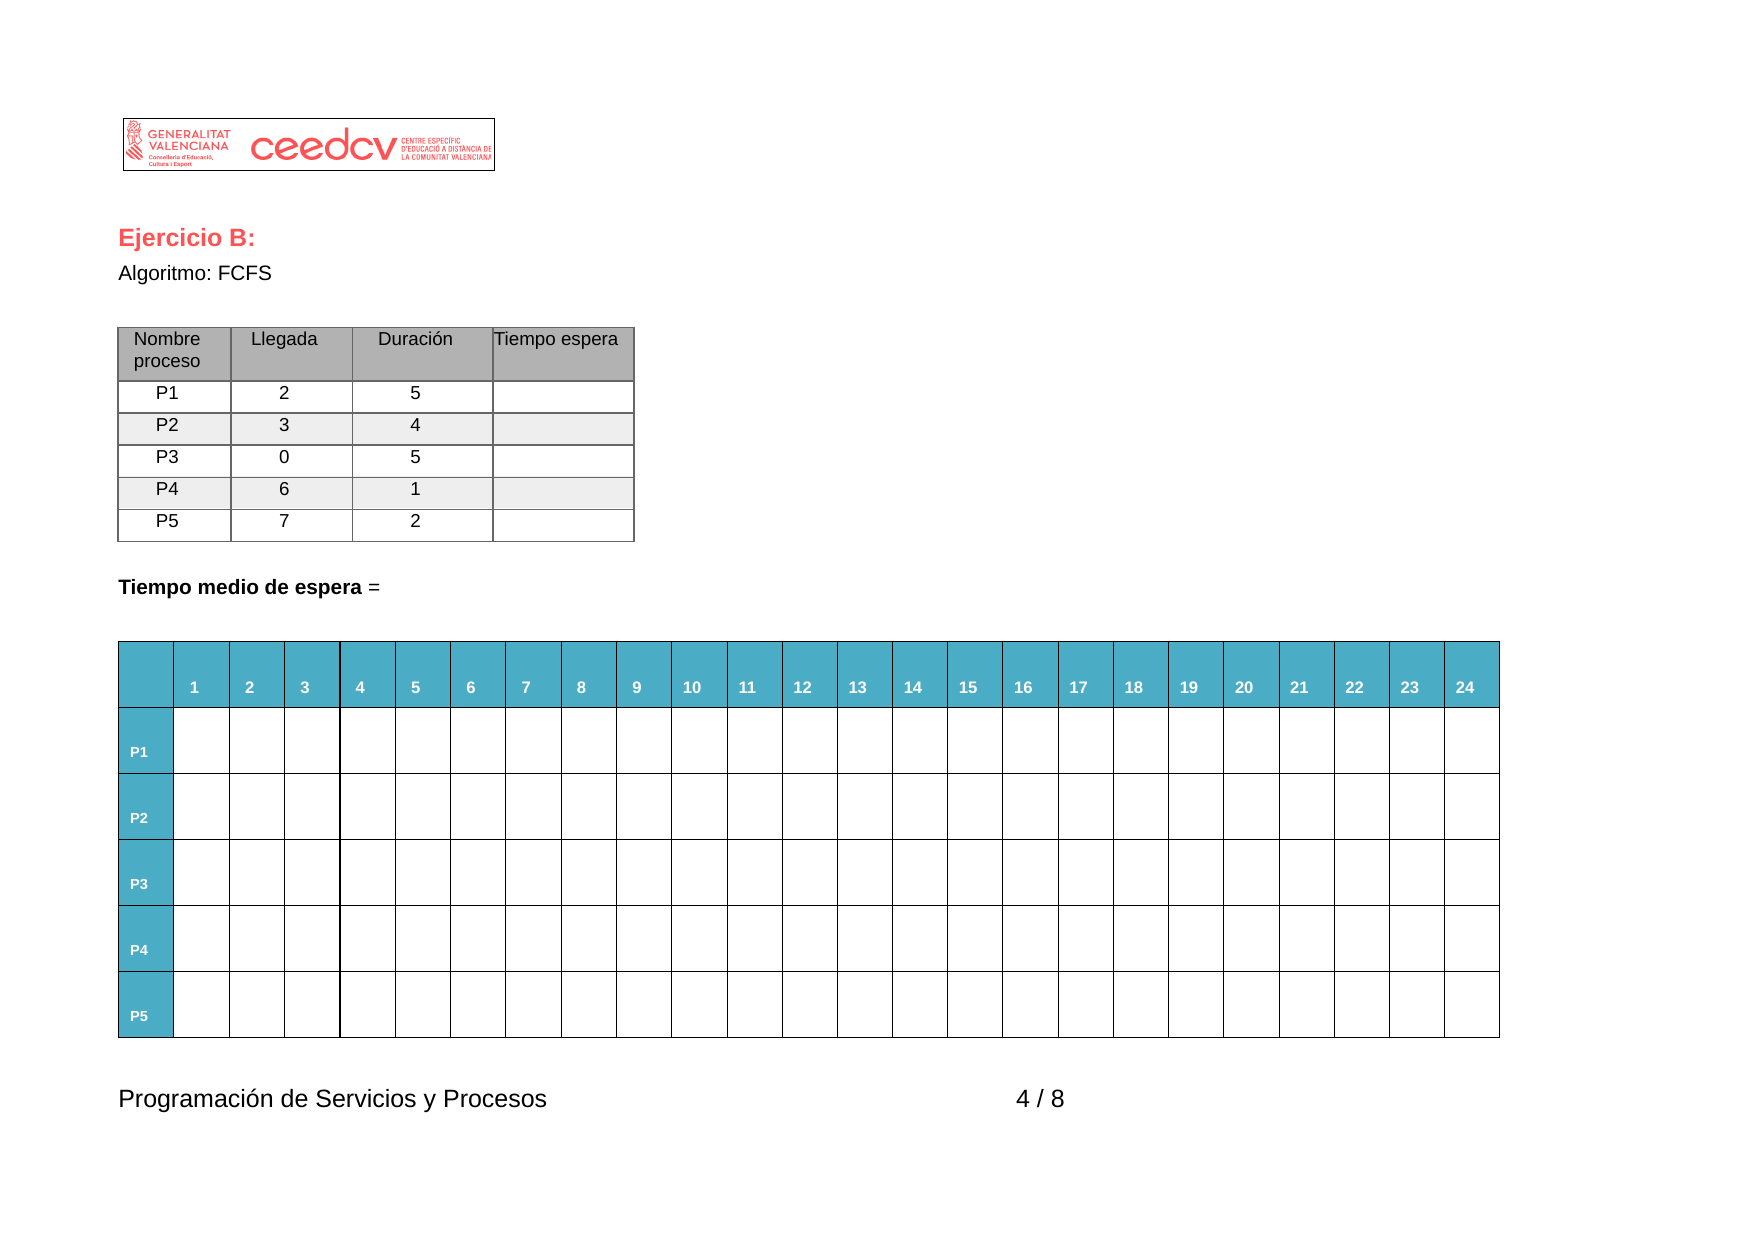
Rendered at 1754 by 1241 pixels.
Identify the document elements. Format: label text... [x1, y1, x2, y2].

table_cell [948, 906, 1002, 971]
table_cell [1169, 906, 1223, 971]
table_cell 1 [353, 478, 492, 508]
table_header 14 [893, 642, 947, 707]
table_cell P2 [119, 774, 173, 839]
table_cell [1169, 708, 1223, 773]
text Ejercicio B: [118, 223, 1621, 252]
table_cell [783, 774, 837, 839]
table_cell [1445, 972, 1499, 1037]
table_cell [285, 906, 339, 971]
table_cell [1224, 906, 1279, 971]
table_cell [562, 774, 616, 839]
table_cell [451, 972, 505, 1037]
table_cell [672, 774, 727, 839]
table_cell [494, 478, 633, 508]
table_cell [1003, 708, 1058, 773]
table_cell [948, 972, 1002, 1037]
table_cell [948, 774, 1002, 839]
table_cell [1224, 972, 1279, 1037]
table_header 10 [672, 642, 727, 707]
table_cell [1059, 906, 1113, 971]
table_cell [783, 708, 837, 773]
table_cell [1224, 708, 1279, 773]
table_header 19 [1169, 642, 1223, 707]
table_cell 0 [232, 446, 352, 476]
table_cell [1169, 972, 1223, 1037]
table_cell [1059, 840, 1113, 905]
table_cell [285, 774, 339, 839]
table_cell [1390, 906, 1444, 971]
table_header 15 [948, 642, 1002, 707]
table_cell [396, 840, 450, 905]
table_cell [1059, 708, 1113, 773]
table_header 21 [1280, 642, 1334, 707]
table_cell [617, 774, 671, 839]
table_cell [1280, 972, 1334, 1037]
table_cell [285, 840, 339, 905]
table_cell [562, 708, 616, 773]
table_cell [1003, 972, 1058, 1037]
table_header 8 [562, 642, 616, 707]
table_header 18 [1114, 642, 1168, 707]
table_cell [893, 840, 947, 905]
table_header 2 [230, 642, 284, 707]
table_header 23 [1390, 642, 1444, 707]
table_cell [494, 446, 633, 476]
table_cell [838, 972, 892, 1037]
table_cell [285, 972, 339, 1037]
table_cell [341, 840, 395, 905]
table_cell [396, 906, 450, 971]
table_cell [1114, 774, 1168, 839]
table_cell [1114, 840, 1168, 905]
table_cell [1390, 840, 1444, 905]
table_cell [672, 972, 727, 1037]
table_cell [396, 972, 450, 1037]
table_cell [562, 840, 616, 905]
table_cell 7 [232, 510, 352, 541]
table_cell [1114, 906, 1168, 971]
table_cell [451, 840, 505, 905]
table_cell [451, 906, 505, 971]
table_cell [672, 906, 727, 971]
table_cell [617, 840, 671, 905]
table_cell [948, 708, 1002, 773]
table_cell [1445, 708, 1499, 773]
table_cell [285, 708, 339, 773]
table_header Llegada [232, 328, 352, 380]
table_cell 2 [353, 510, 492, 541]
table_cell [562, 972, 616, 1037]
table_cell [1445, 774, 1499, 839]
table_cell [174, 774, 229, 839]
table_header 5 [396, 642, 450, 707]
picture [125, 120, 492, 167]
table_header 7 [506, 642, 561, 707]
table_cell 4 [353, 414, 492, 444]
table_cell [617, 708, 671, 773]
table_cell [506, 708, 561, 773]
table_cell [1114, 708, 1168, 773]
table_header Nombre proceso [119, 328, 230, 380]
table_cell [230, 708, 284, 773]
table_cell [1059, 774, 1113, 839]
table_cell P5 [119, 972, 173, 1037]
table_cell [230, 972, 284, 1037]
table_cell 2 [232, 382, 352, 412]
table_cell [174, 972, 229, 1037]
table_cell 6 [232, 478, 352, 508]
table_cell [451, 774, 505, 839]
table_cell [1224, 840, 1279, 905]
table_cell [396, 774, 450, 839]
table_cell [1003, 774, 1058, 839]
table_cell [838, 774, 892, 839]
table_cell [1335, 906, 1389, 971]
table_cell [1280, 840, 1334, 905]
table_cell [617, 972, 671, 1037]
table_cell P1 [119, 382, 230, 412]
table_header 9 [617, 642, 671, 707]
table_cell [1390, 708, 1444, 773]
table_cell [1059, 972, 1113, 1037]
table_header 6 [451, 642, 505, 707]
table_cell P5 [119, 510, 230, 541]
table_cell [948, 840, 1002, 905]
table_header 11 [728, 642, 782, 707]
table_header Duración [353, 328, 492, 380]
table_header 3 [285, 642, 339, 707]
table_header 12 [783, 642, 837, 707]
table_cell [838, 906, 892, 971]
table_cell [494, 414, 633, 444]
table_header 4 [341, 642, 395, 707]
table_cell [893, 906, 947, 971]
table_cell [506, 972, 561, 1037]
table_cell [728, 774, 782, 839]
table_cell [174, 840, 229, 905]
table_cell [341, 774, 395, 839]
table_cell 5 [353, 382, 492, 412]
table_cell P1 [119, 708, 173, 773]
table_cell [1335, 708, 1389, 773]
table_cell [1280, 708, 1334, 773]
table_cell [341, 906, 395, 971]
table_cell [230, 840, 284, 905]
table_cell [494, 510, 633, 541]
table_cell [1445, 840, 1499, 905]
table_cell [728, 840, 782, 905]
table_cell [494, 382, 633, 412]
table_cell [1390, 972, 1444, 1037]
table_cell [506, 906, 561, 971]
table_cell [174, 708, 229, 773]
table_cell [728, 972, 782, 1037]
table_cell [838, 840, 892, 905]
table_cell [562, 906, 616, 971]
text Algoritmo: FCFS [118, 261, 1621, 285]
table_cell [783, 906, 837, 971]
table_cell [174, 906, 229, 971]
table_cell [1335, 774, 1389, 839]
table_cell [728, 708, 782, 773]
table_cell [728, 906, 782, 971]
table_cell [1280, 774, 1334, 839]
table_cell [893, 972, 947, 1037]
table_header 24 [1445, 642, 1499, 707]
table_cell [1169, 840, 1223, 905]
table_cell [672, 708, 727, 773]
table_cell P3 [119, 840, 173, 905]
table_cell [617, 906, 671, 971]
table_header 20 [1224, 642, 1279, 707]
table_cell [230, 906, 284, 971]
table_cell 5 [353, 446, 492, 476]
table_cell [341, 972, 395, 1037]
table_cell [1335, 972, 1389, 1037]
table_cell [506, 774, 561, 839]
table_header Tiempo espera [494, 328, 633, 380]
table_cell [506, 840, 561, 905]
table_cell [396, 708, 450, 773]
table_cell P3 [119, 446, 230, 476]
table_header 17 [1059, 642, 1113, 707]
table_cell [1280, 906, 1334, 971]
table_cell [1114, 972, 1168, 1037]
table_header 13 [838, 642, 892, 707]
table_cell P4 [119, 906, 173, 971]
table_cell [1003, 840, 1058, 905]
table_cell [230, 774, 284, 839]
table_header 22 [1335, 642, 1389, 707]
table_cell [893, 708, 947, 773]
table_cell [1003, 906, 1058, 971]
table_header 1 [174, 642, 229, 707]
table_cell [783, 972, 837, 1037]
table_cell [1390, 774, 1444, 839]
table_cell [1169, 774, 1223, 839]
table_cell P4 [119, 478, 230, 508]
table_cell [1335, 840, 1389, 905]
table_cell [1224, 774, 1279, 839]
text Tiempo medio de espera = [118, 575, 1621, 599]
table_cell [893, 774, 947, 839]
table_header [119, 642, 173, 707]
table_cell [783, 840, 837, 905]
table_cell P2 [119, 414, 230, 444]
table_cell [1445, 906, 1499, 971]
table_cell [672, 840, 727, 905]
table_cell [341, 708, 395, 773]
table_cell [838, 708, 892, 773]
table_cell [451, 708, 505, 773]
table_header 16 [1003, 642, 1058, 707]
table_cell 3 [232, 414, 352, 444]
